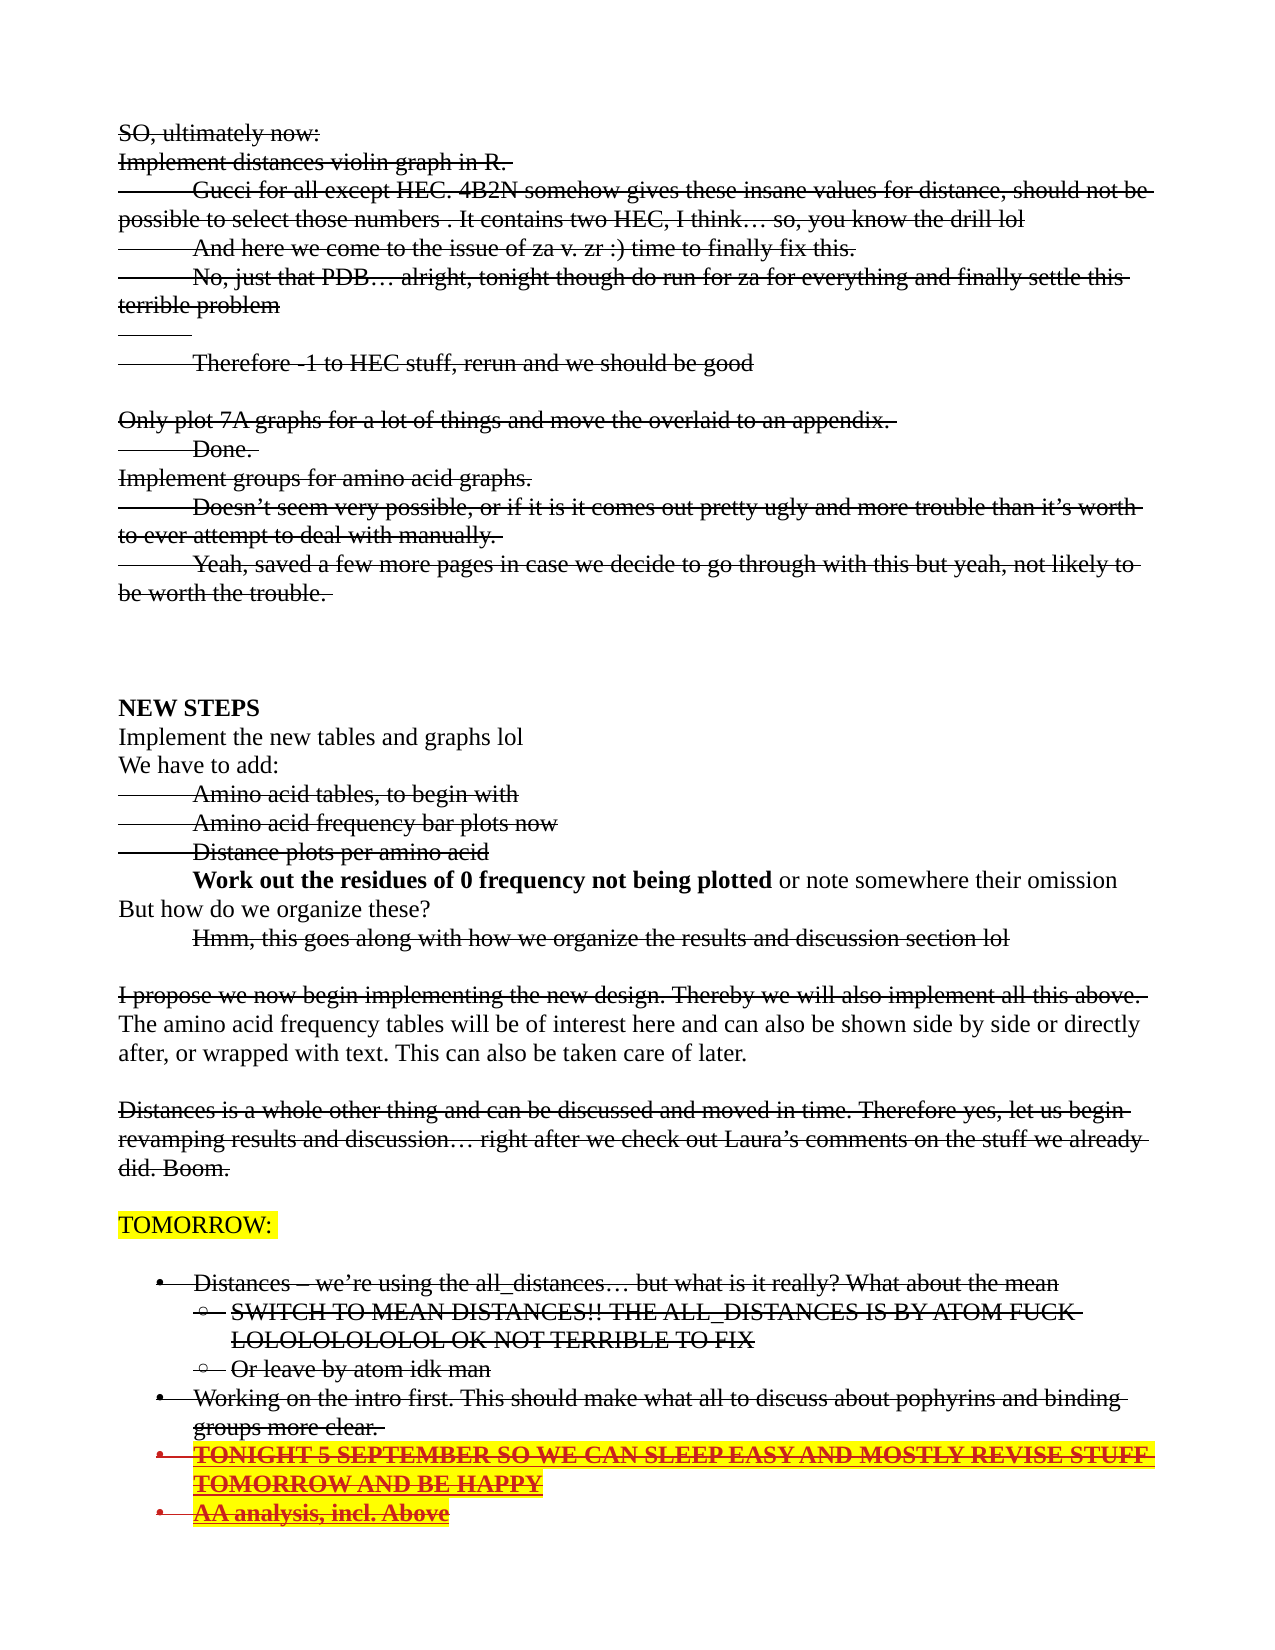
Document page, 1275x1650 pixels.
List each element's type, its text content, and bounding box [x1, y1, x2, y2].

text I propose we now begin implementing the new design. Thereby we will also implement all this above. The amino acid frequency tables will be of interest here and can also be shown side by side or directly after, or wrapped with text. This can also be taken care of later. [118, 981, 1157, 1067]
list TONIGHT 5 SEPTEMBER SO WE CAN SLEEP EASY AND MOSTLY REVISE STUFF TOMORROW AND BE HAPPY [156, 1441, 1157, 1498]
text Therefore -1 to HEC stuff, rerun and we should be good [118, 348, 1157, 377]
list SWITCH TO MEAN DISTANCES!! THE ALL_DISTANCES IS BY ATOM FUCK LOLOLOLOLOLOL OK NOT TERRIBLE TO FIX [193, 1297, 1157, 1354]
text Yeah, saved a few more pages in case we decide to go through with this but yeah, not likely to be worth the trouble. [118, 549, 1157, 607]
text Only plot 7A graphs for a lot of things and move the overlaid to an appendix. [118, 406, 1157, 434]
text Implement the new tables and graphs lol [118, 722, 1157, 751]
text Implement groups for amino acid graphs. [118, 463, 1157, 492]
list Working on the intro first. This should make what all to discuss about pophyrins and binding groups more clear. [156, 1383, 1157, 1441]
list Or leave by atom idk man [193, 1354, 1157, 1383]
text No, just that PDB… alright, tonight though do run for za for everything and finally settle this terrible problem [118, 262, 1157, 319]
text Doesn’t seem very possible, or if it is it comes out pretty ugly and more trouble than it’s worth to ever attempt to deal with manually. [118, 492, 1157, 549]
text But how do we organize these? [118, 894, 1157, 923]
text SO, ultimately now: [118, 118, 1157, 147]
text Amino acid frequency bar plots now [118, 808, 1157, 837]
text Hmm, this goes along with how we organize the results and discussion section lol [118, 923, 1157, 952]
list AA analysis, incl. Above [156, 1498, 1157, 1527]
text Gucci for all except HEC. 4B2N somehow gives these insane values for distance, should not be possible to select those numbers . It contains two HEC, I think… so, you know the drill lol [118, 176, 1157, 233]
text Work out the residues of 0 frequency not being plotted or note somewhere their omission [118, 866, 1157, 894]
text Done. [118, 434, 1157, 463]
text NEW STEPS [118, 693, 1157, 722]
text We have to add: Amino acid tables, to begin with [118, 751, 1157, 808]
text TOMORROW: [118, 1211, 1157, 1239]
text Distance plots per amino acid [118, 837, 1157, 866]
list Distances – we’re using the all_distances… but what is it really? What about the mean [156, 1268, 1157, 1297]
text And here we come to the issue of za v. zr :) time to finally fix this. [118, 233, 1157, 262]
text Implement distances violin graph in R. [118, 147, 1157, 176]
text Distances is a whole other thing and can be discussed and moved in time. Therefore yes, let us begin revamping results and discussion… right after we check out Laura’s comments on the stuff we already did. Boom. [118, 1096, 1157, 1182]
